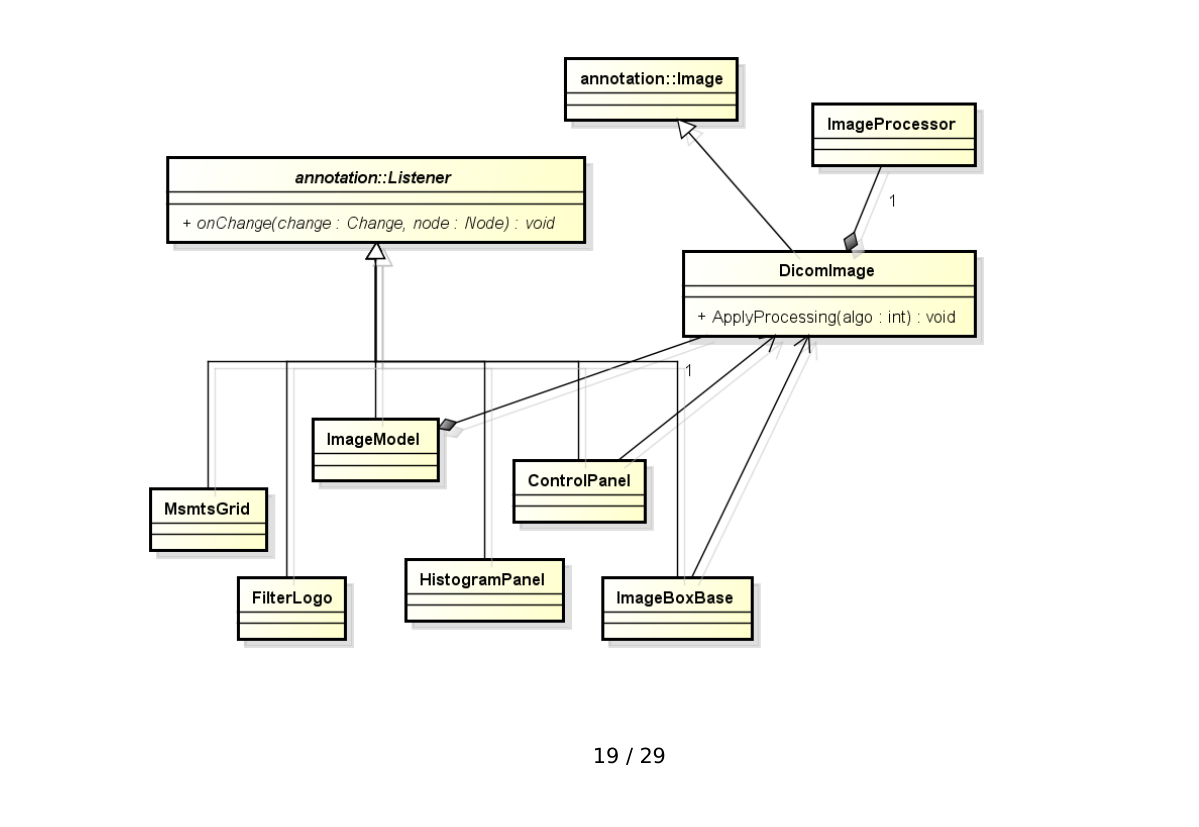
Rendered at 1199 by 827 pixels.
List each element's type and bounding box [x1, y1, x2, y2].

picture [141, 51, 993, 655]
